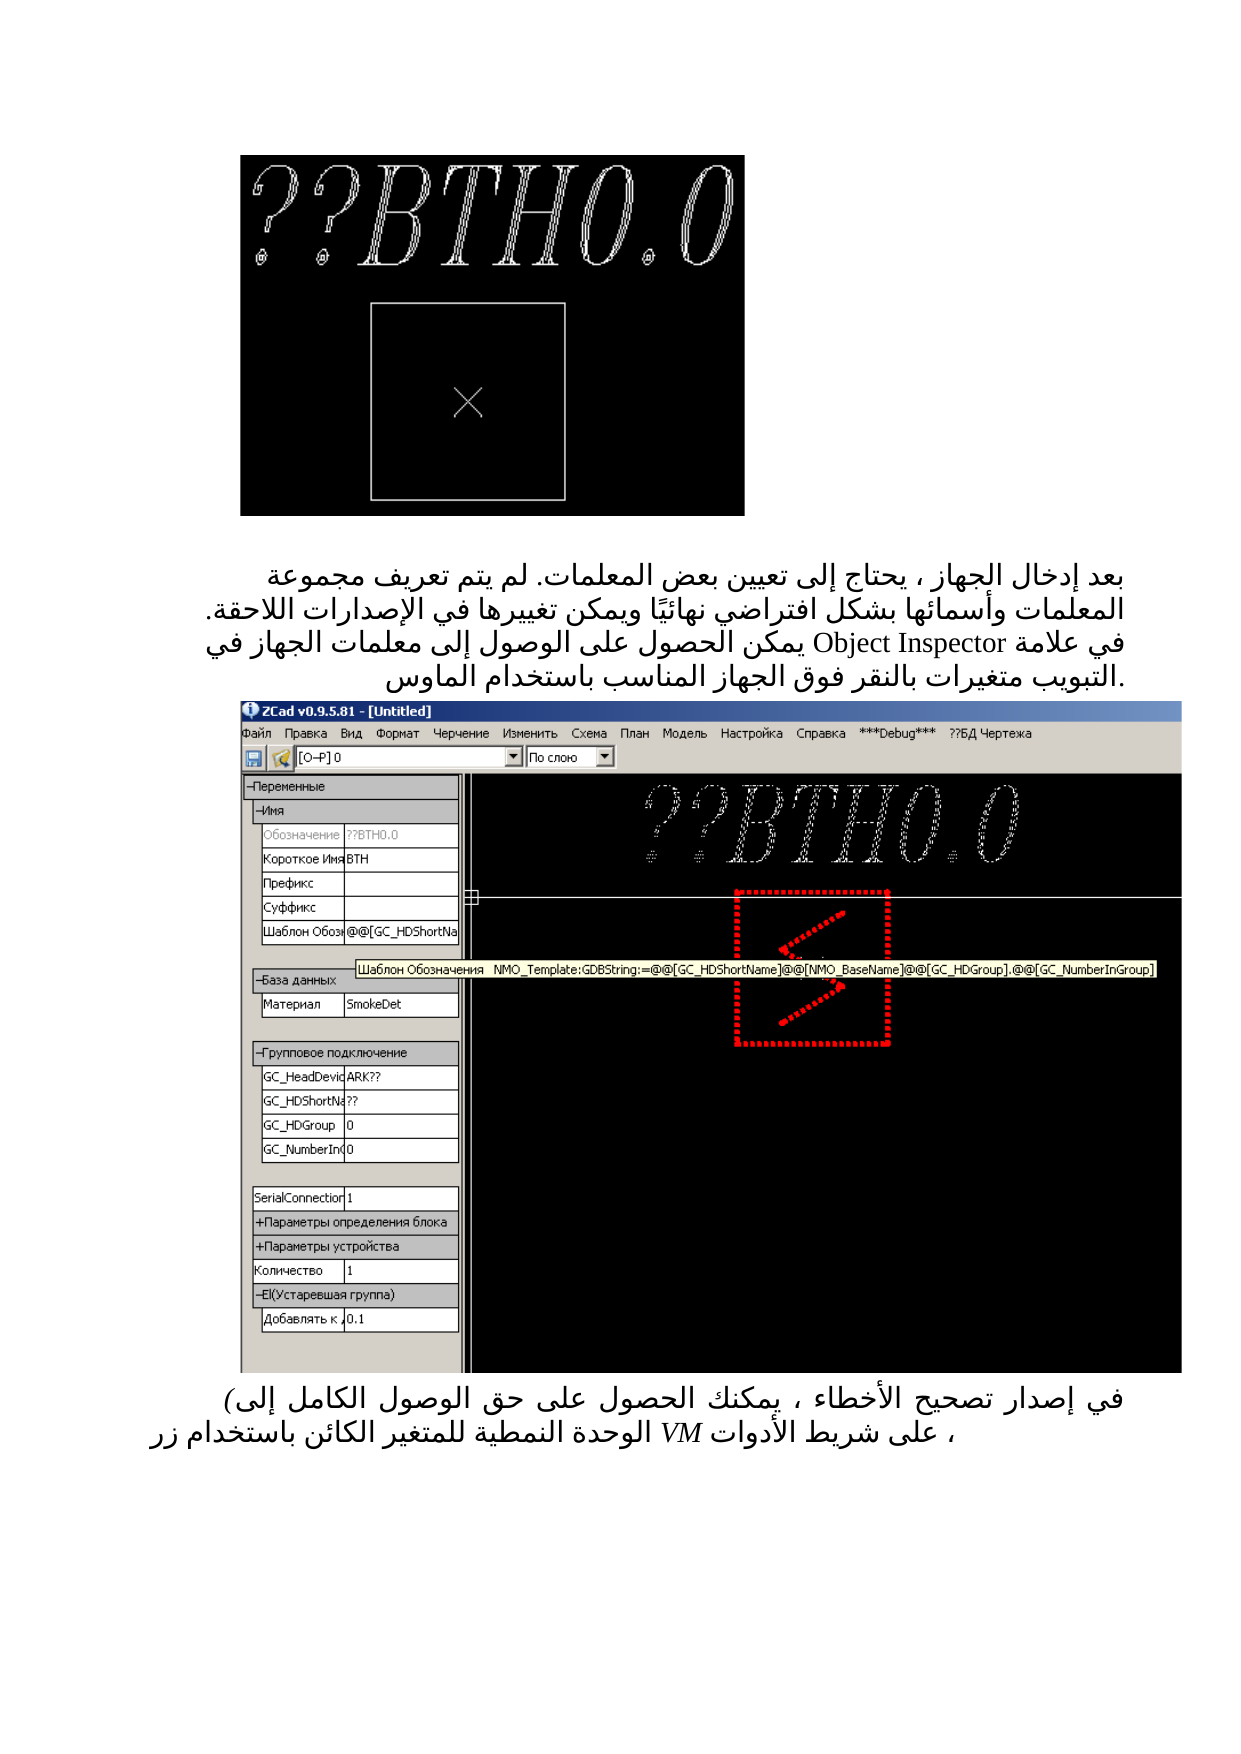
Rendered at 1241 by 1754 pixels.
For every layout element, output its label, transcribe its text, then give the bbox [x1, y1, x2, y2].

text بعد إدخال الجهاز ، يحتاج إلى تعيين بعض المعلمات. لم يتم تعريف مجموعة المعلمات وأسمائها بشكل افتراضي نهائيًا ويمكن تغييرها في الإصدارات اللاحقة. يمكن الحصول على الوصول إلى معلمات الجهاز في Object Inspector في علامة التبويب متغيرات بالنقر فوق الجهاز المناسب باستخدام الماوس. [150, 558, 1125, 693]
text (في إصدار تصحيح الأخطاء ، يمكنك الحصول على حق الوصول الكامل إلى الوحدة النمطية للمتغير الكائن باستخدام زر VM على شريط الأدوات ، [150, 1381, 1125, 1448]
